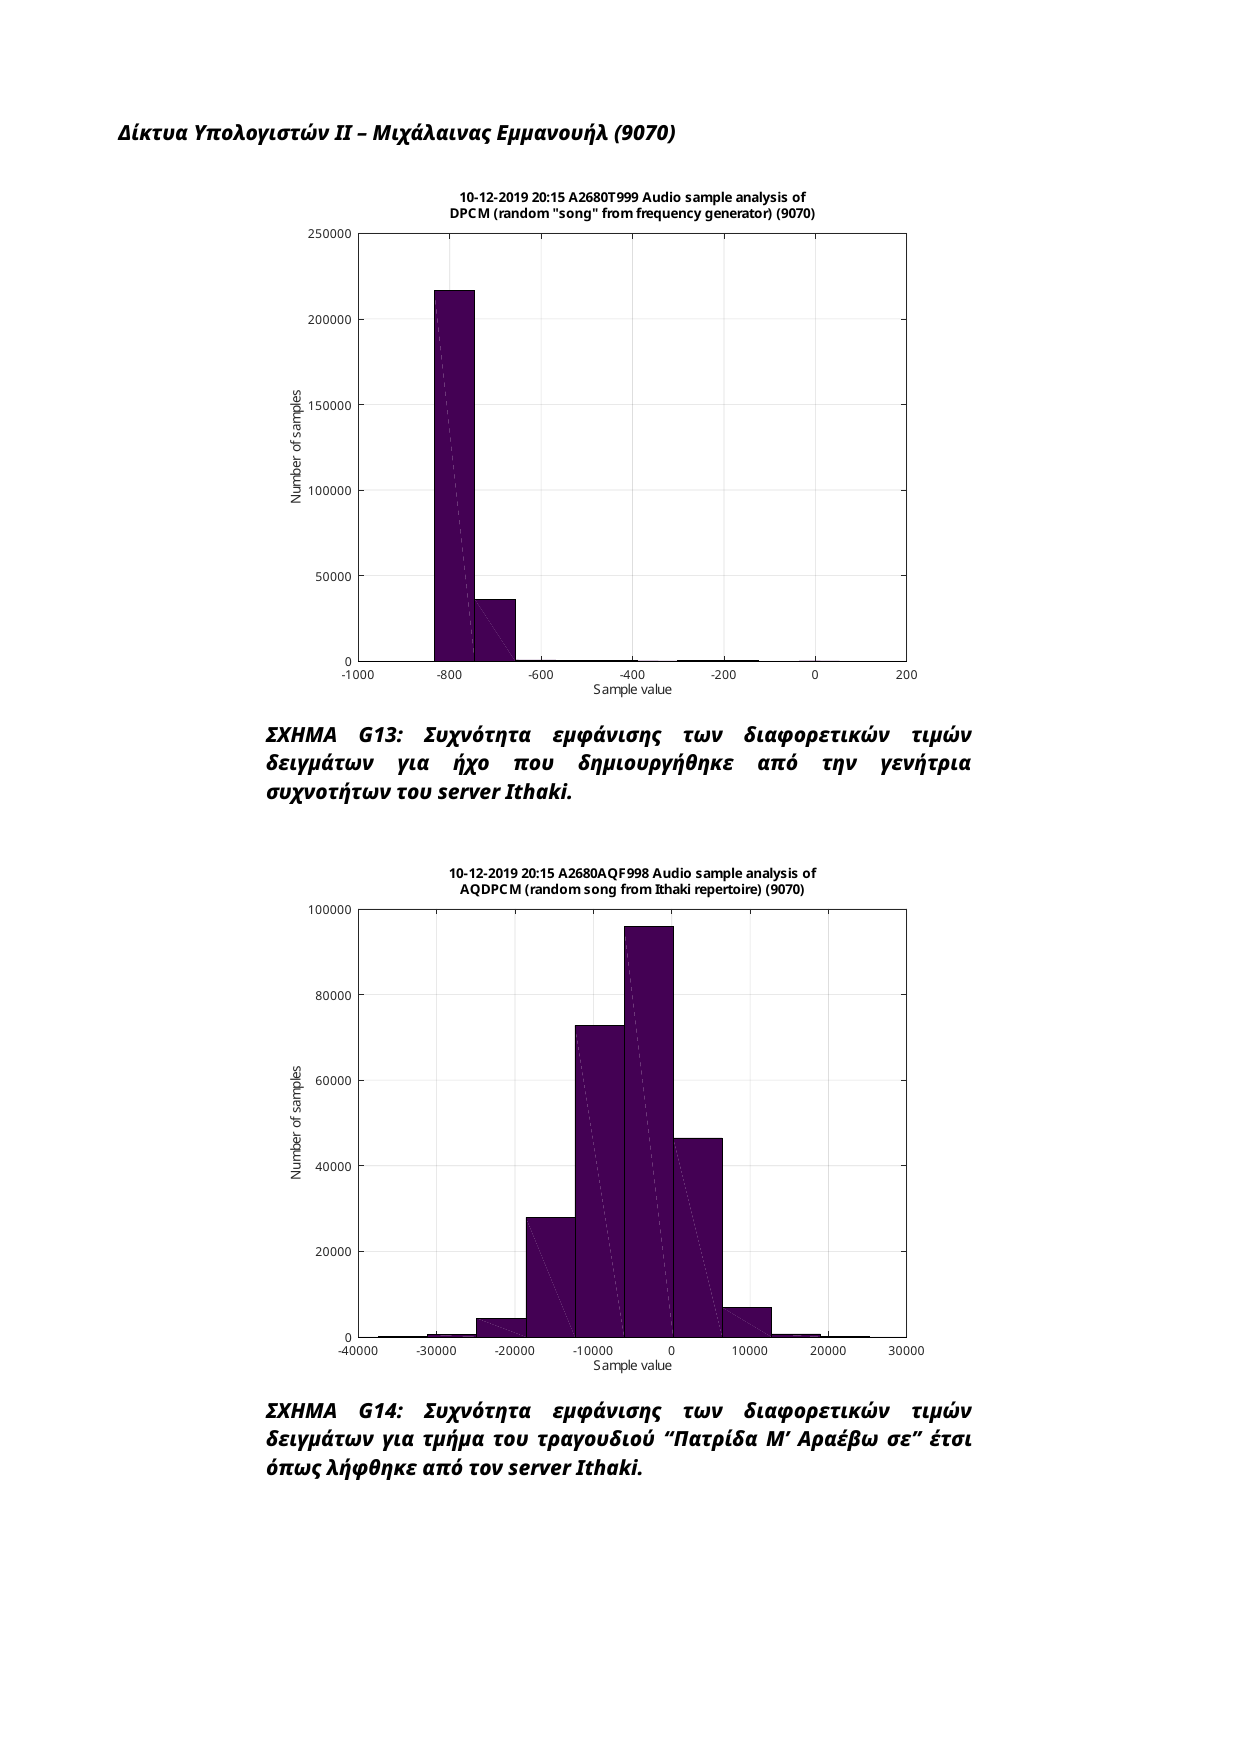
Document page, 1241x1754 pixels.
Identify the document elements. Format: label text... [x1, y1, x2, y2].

text ΣΧΗΜΑ G14: Συχνότητα εμφάνισης των διαφορετικών τιμών δειγμάτων για τμήμα του τραγουδιού “Πατρίδα Μ’ Αραέβω σε” έτσι όπως λήφθηκε από τον server Ithaki. [266, 1395, 974, 1481]
text ΣΧΗΜΑ G13: Συχνότητα εμφάνισης των διαφορετικών τιμών δειγμάτων για ήχο που δημιουργήθηκε από την γενήτρια συχνοτήτων του server Ithaki. [266, 720, 974, 805]
